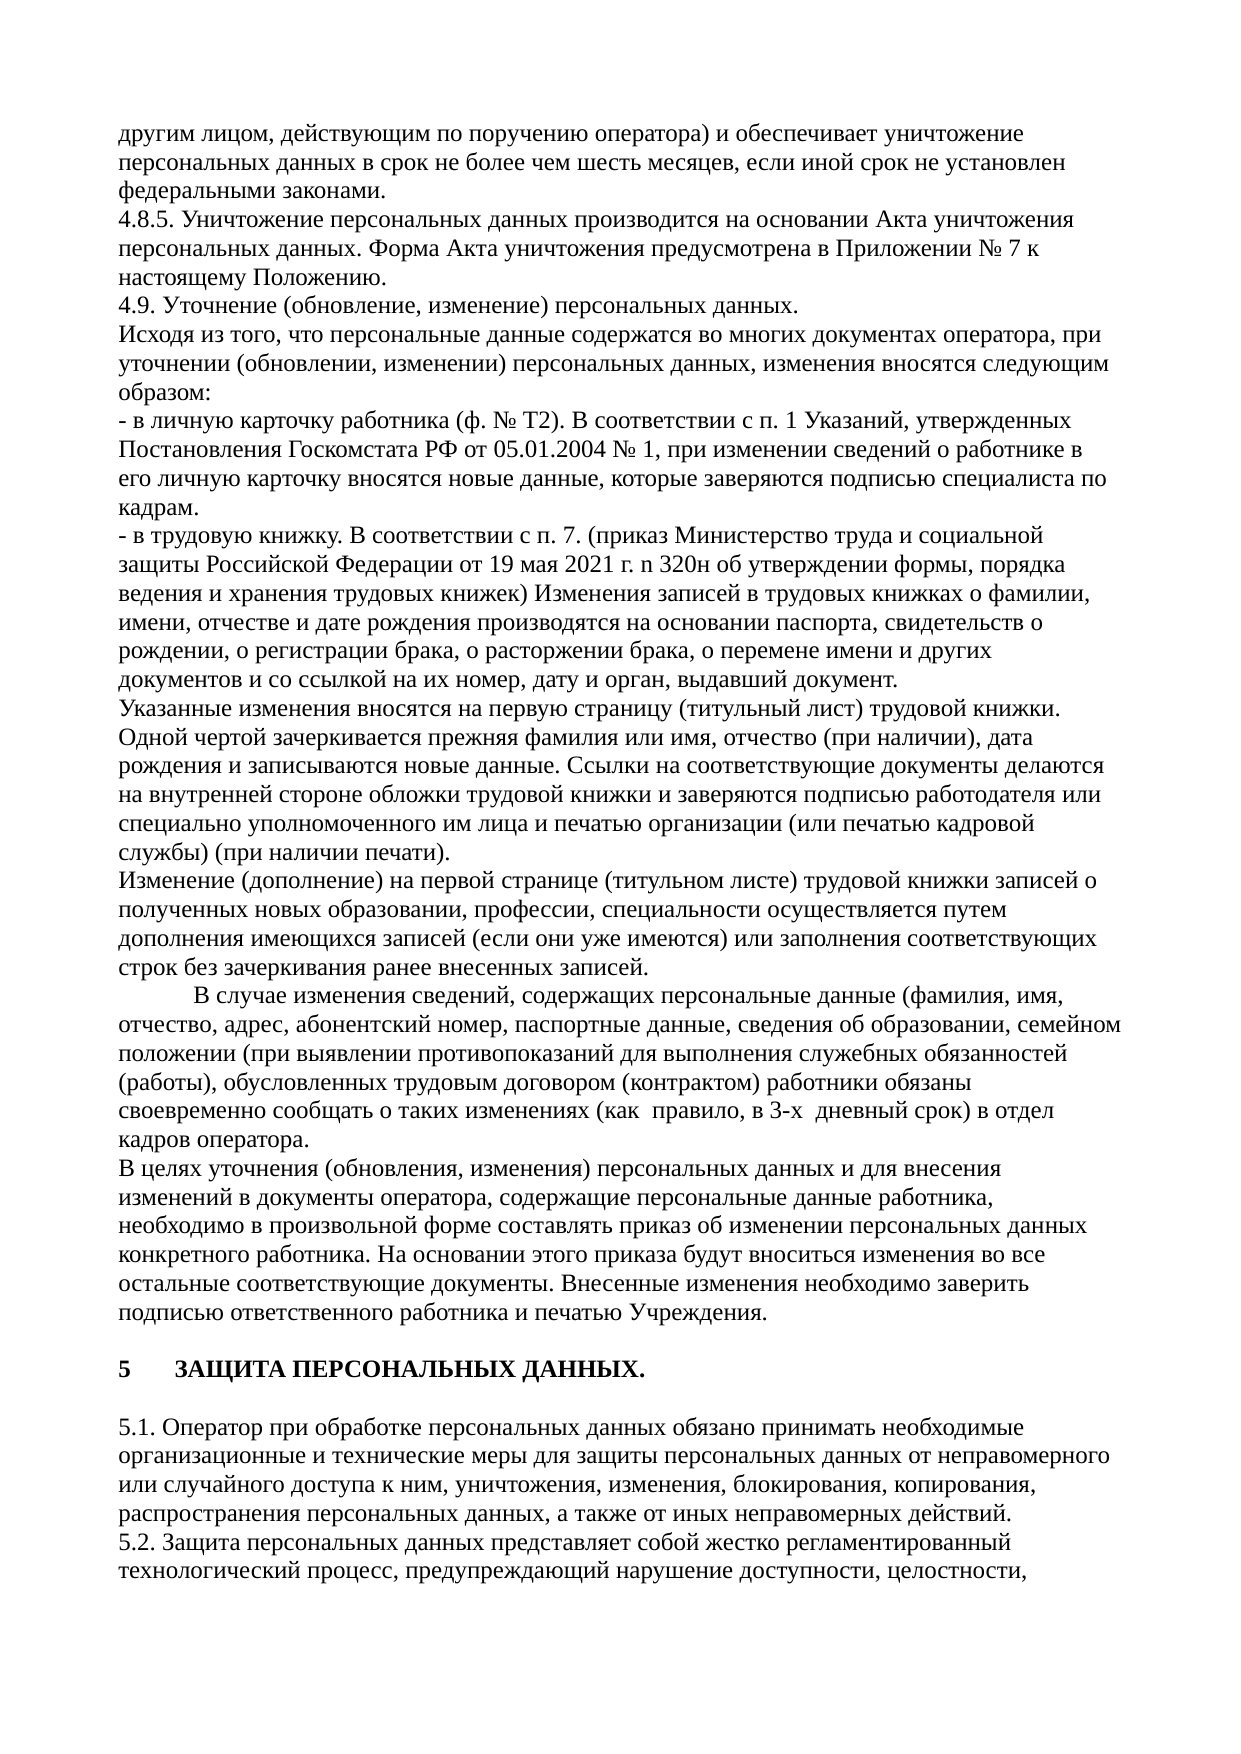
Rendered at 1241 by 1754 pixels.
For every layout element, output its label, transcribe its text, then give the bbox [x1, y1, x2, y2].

text - в трудовую книжку. В соответствии с п. 7. (приказ Министерство труда и социальной защиты Российской Федерации от 19 мая 2021 г. n 320н об утверждении формы, порядка ведения и хранения трудовых книжек) Изменения записей в трудовых книжках о фамилии, имени, отчестве и дате рождения производятся на основании паспорта, свидетельств о рождении, о регистрации брака, о расторжении брака, о перемене имени и других документов и со ссылкой на их номер, дату и орган, выдавший документ. [118, 521, 1122, 693]
text Изменение (дополнение) на первой странице (титульном листе) трудовой книжки записей о полученных новых образовании, профессии, специальности осуществляется путем дополнения имеющихся записей (если они уже имеются) или заполнения соответствующих строк без зачеркивания ранее внесенных записей. [118, 866, 1122, 981]
text - в личную карточку работника (ф. № Т2). В соответствии с п. 1 Указаний, утвержденных Постановления Госкомстата РФ от 05.01.2004 № 1, при изменении сведений о работнике в его личную карточку вносятся новые данные, которые заверяются подписью специалиста по кадрам. [118, 406, 1122, 521]
text Исходя из того, что персональные данные содержатся во многих документах оператора, при уточнении (обновлении, изменении) персональных данных, изменения вносятся следующим образом: [118, 319, 1122, 406]
text другим лицом, действующим по поручению оператора) и обеспечивает уничтожение персональных данных в срок не более чем шесть месяцев, если иной срок не установлен федеральными законами. [118, 118, 1122, 204]
text В целях уточнения (обновления, изменения) персональных данных и для внесения изменений в документы оператора, содержащие персональные данные работника, необходимо в произвольной форме составлять приказ об изменении персональных данных конкретного работника. На основании этого приказа будут вноситься изменения во все остальные соответствующие документы. Внесенные изменения необходимо заверить подписью ответственного работника и печатью Учреждения. [118, 1153, 1122, 1326]
text 4.9. Уточнение (обновление, изменение) персональных данных. [118, 291, 1122, 319]
text 4.8.5. Уничтожение персональных данных производится на основании Акта уничтожения персональных данных. Форма Акта уничтожения предусмотрена в Приложении № 7 к настоящему Положению. [118, 204, 1122, 291]
list ЗАЩИТА ПЕРСОНАЛЬНЫХ ДАННЫХ. [118, 1354, 1122, 1383]
text Указанные изменения вносятся на первую страницу (титульный лист) трудовой книжки. Одной чертой зачеркивается прежняя фамилия или имя, отчество (при наличии), дата рождения и записываются новые данные. Ссылки на соответствующие документы делаются на внутренней стороне обложки трудовой книжки и заверяются подписью работодателя или специально уполномоченного им лица и печатью организации (или печатью кадровой службы) (при наличии печати). [118, 693, 1122, 866]
text В случае изменения сведений, содержащих персональные данные (фамилия, имя, отчество, адрес, абонентский номер, паспортные данные, сведения об образовании, семейном положении (при выявлении противопоказаний для выполнения служебных обязанностей (работы), обусловленных трудовым договором (контрактом) работники обязаны своевременно сообщать о таких изменениях (как правило, в 3-х дневный срок) в отдел кадров оператора. [118, 981, 1122, 1153]
text 5.1. Оператор при обработке персональных данных обязано принимать необходимые организационные и технические меры для защиты персональных данных от неправомерного или случайного доступа к ним, уничтожения, изменения, блокирования, копирования, распространения персональных данных, а также от иных неправомерных действий. [118, 1412, 1122, 1527]
text 5.2. Защита персональных данных представляет собой жестко регламентированный технологический процесс, предупреждающий нарушение доступности, целостности, [118, 1527, 1122, 1584]
